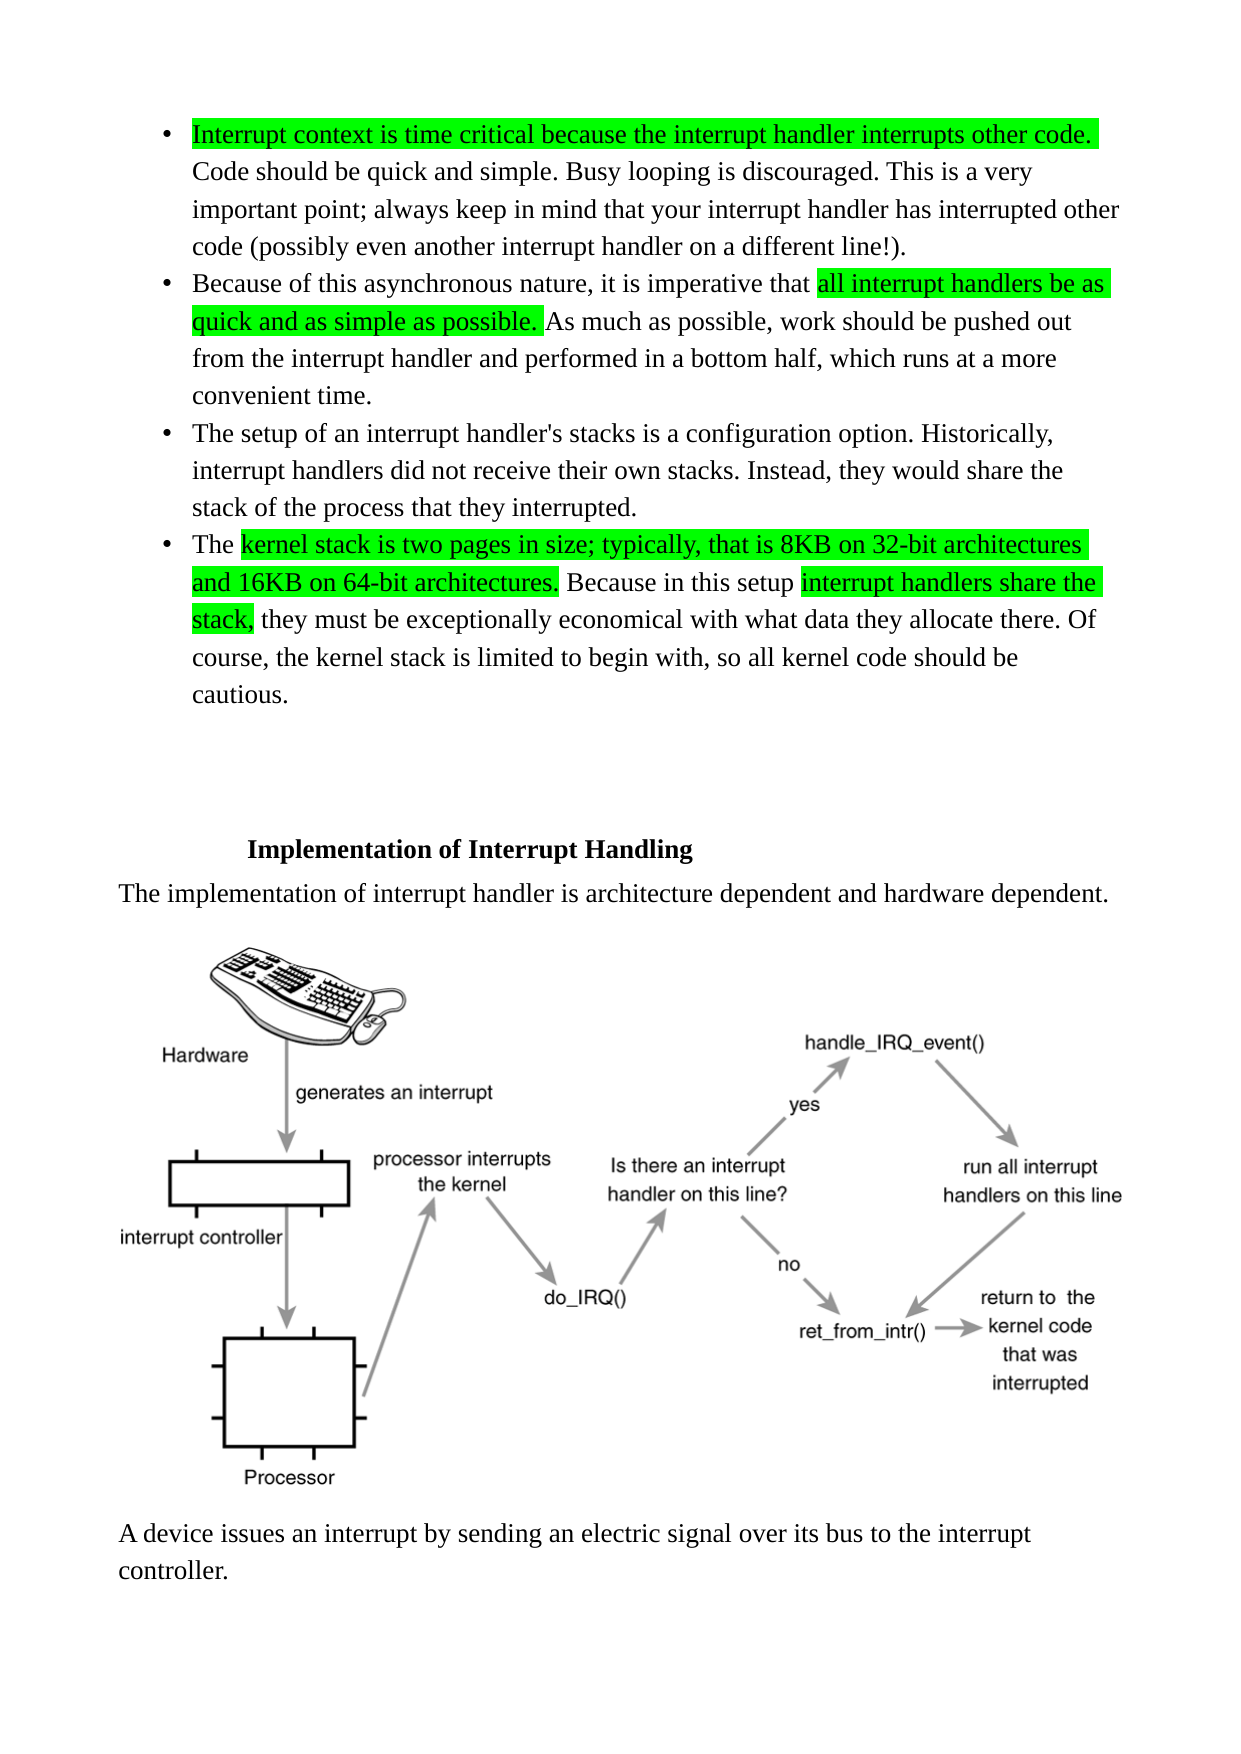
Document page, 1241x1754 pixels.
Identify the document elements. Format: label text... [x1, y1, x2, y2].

list The setup of an interrupt handler's stacks is a configuration option. Historically, interrupt handlers did not receive their own stacks. Instead, they would share the stack of the process that they interrupted. [162, 417, 1122, 522]
list Interrupt context is time critical because the interrupt handler interrupts other code. Code should be quick and simple. Busy looping is discouraged. This is a very important point; always keep in mind that your interrupt handler has interrupted other code (possibly even another interrupt handler on a different line!). [162, 118, 1122, 261]
text A device issues an interrupt by sending an electric signal over its bus to the interrupt controller. [118, 1517, 1122, 1585]
text The implementation of interrupt handler is architecture dependent and hardware dependent. [118, 877, 1122, 908]
list The kernel stack is two pages in size; typically, that is 8KB on 32-bit architectures and 16KB on 64-bit architectures. Because in this setup interrupt handlers share the stack, they must be exceptionally economical with what data they allocate there. Of course, the kernel stack is limited to begin with, so all kernel code should be cautious. [162, 529, 1122, 709]
list Because of this asynchronous nature, it is imperative that all interrupt handlers be as quick and as simple as possible. As much as possible, work should be pushed out from the interrupt handler and performed in a bottom half, which runs at a more convenient time. [162, 267, 1122, 411]
picture [118, 945, 1123, 1486]
subtitle Implementation of Interrupt Handling [118, 833, 1122, 865]
